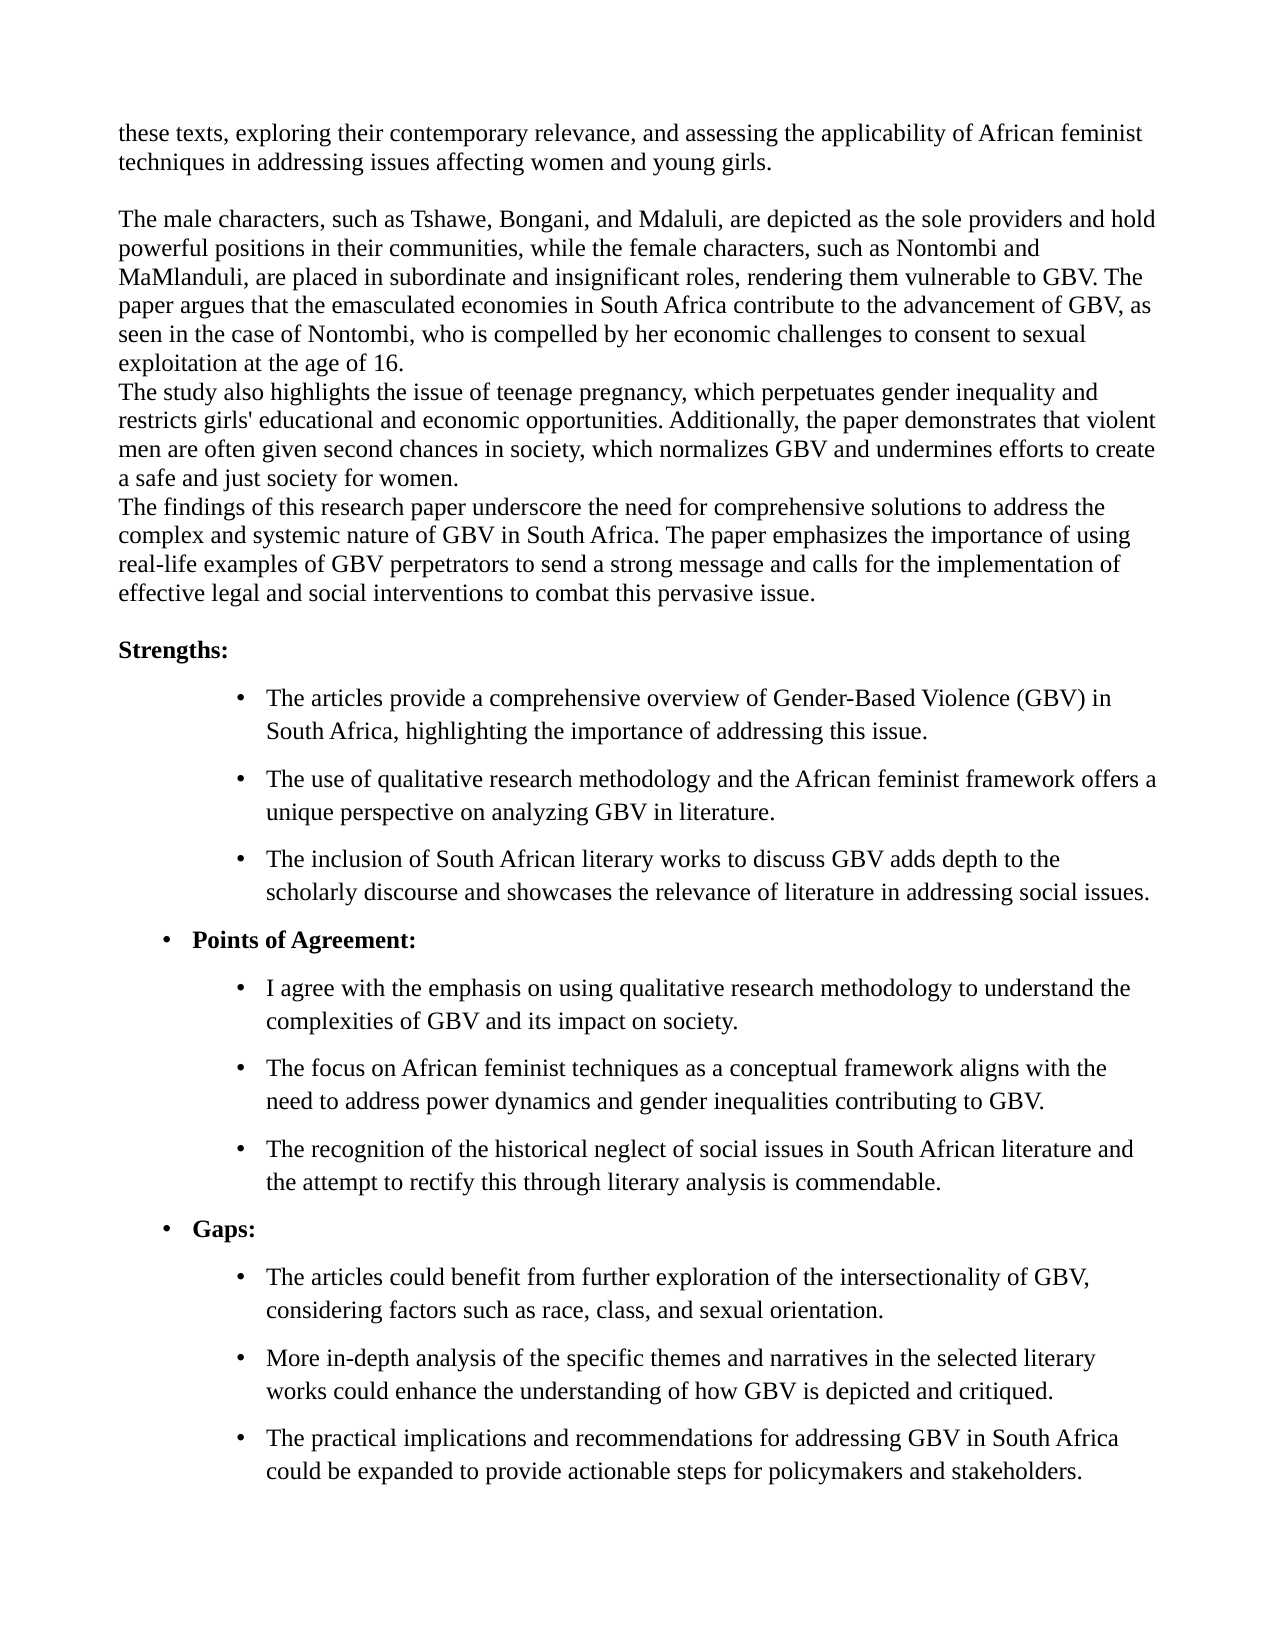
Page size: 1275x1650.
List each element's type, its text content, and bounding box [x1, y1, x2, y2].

list The use of qualitative research methodology and the African feminist framework offers a unique perspective on analyzing GBV in literature. [236, 764, 1157, 826]
text The study also highlights the issue of teenage pregnancy, which perpetuates gender inequality and restricts girls' educational and economic opportunities. Additionally, the paper demonstrates that violent men are often given second chances in society, which normalizes GBV and undermines efforts to create a safe and just society for women. [118, 377, 1157, 492]
text these texts, exploring their contemporary relevance, and assessing the applicability of African feminist techniques in addressing issues affecting women and young girls. [118, 118, 1157, 176]
list The recognition of the historical neglect of social issues in South African literature and the attempt to rectify this through literary analysis is commendable. [236, 1134, 1157, 1196]
list The practical implications and recommendations for addressing GBV in South Africa could be expanded to provide actionable steps for policymakers and stakeholders. [236, 1423, 1157, 1485]
list Gaps: [162, 1214, 1157, 1243]
list Points of Agreement: [162, 925, 1157, 954]
list The focus on African feminist techniques as a conceptual framework aligns with the need to address power dynamics and gender inequalities contributing to GBV. [236, 1053, 1157, 1115]
text The male characters, such as Tshawe, Bongani, and Mdaluli, are depicted as the sole providers and hold powerful positions in their communities, while the female characters, such as Nontombi and MaMlanduli, are placed in subordinate and insignificant roles, rendering them vulnerable to GBV. The paper argues that the emasculated economies in South Africa contribute to the advancement of GBV, as seen in the case of Nontombi, who is compelled by her economic challenges to consent to sexual exploitation at the age of 16. [118, 204, 1157, 377]
list More in-depth analysis of the specific themes and narratives in the selected literary works could enhance the understanding of how GBV is depicted and critiqued. [236, 1343, 1157, 1404]
text The findings of this research paper underscore the need for comprehensive solutions to address the complex and systemic nature of GBV in South Africa. The paper emphasizes the importance of using real-life examples of GBV perpetrators to send a strong message and calls for the implementation of effective legal and social interventions to combat this pervasive issue. [118, 492, 1157, 607]
list The articles provide a comprehensive overview of Gender-Based Violence (GBV) in South Africa, highlighting the importance of addressing this issue. [236, 683, 1157, 745]
text Strengths: [118, 636, 1157, 664]
list The inclusion of South African literary works to discuss GBV adds depth to the scholarly discourse and showcases the relevance of literature in addressing social issues. [236, 844, 1157, 906]
list I agree with the emphasis on using qualitative research methodology to understand the complexities of GBV and its impact on society. [236, 973, 1157, 1034]
list The articles could benefit from further exploration of the intersectionality of GBV, considering factors such as race, class, and sexual orientation. [236, 1262, 1157, 1324]
